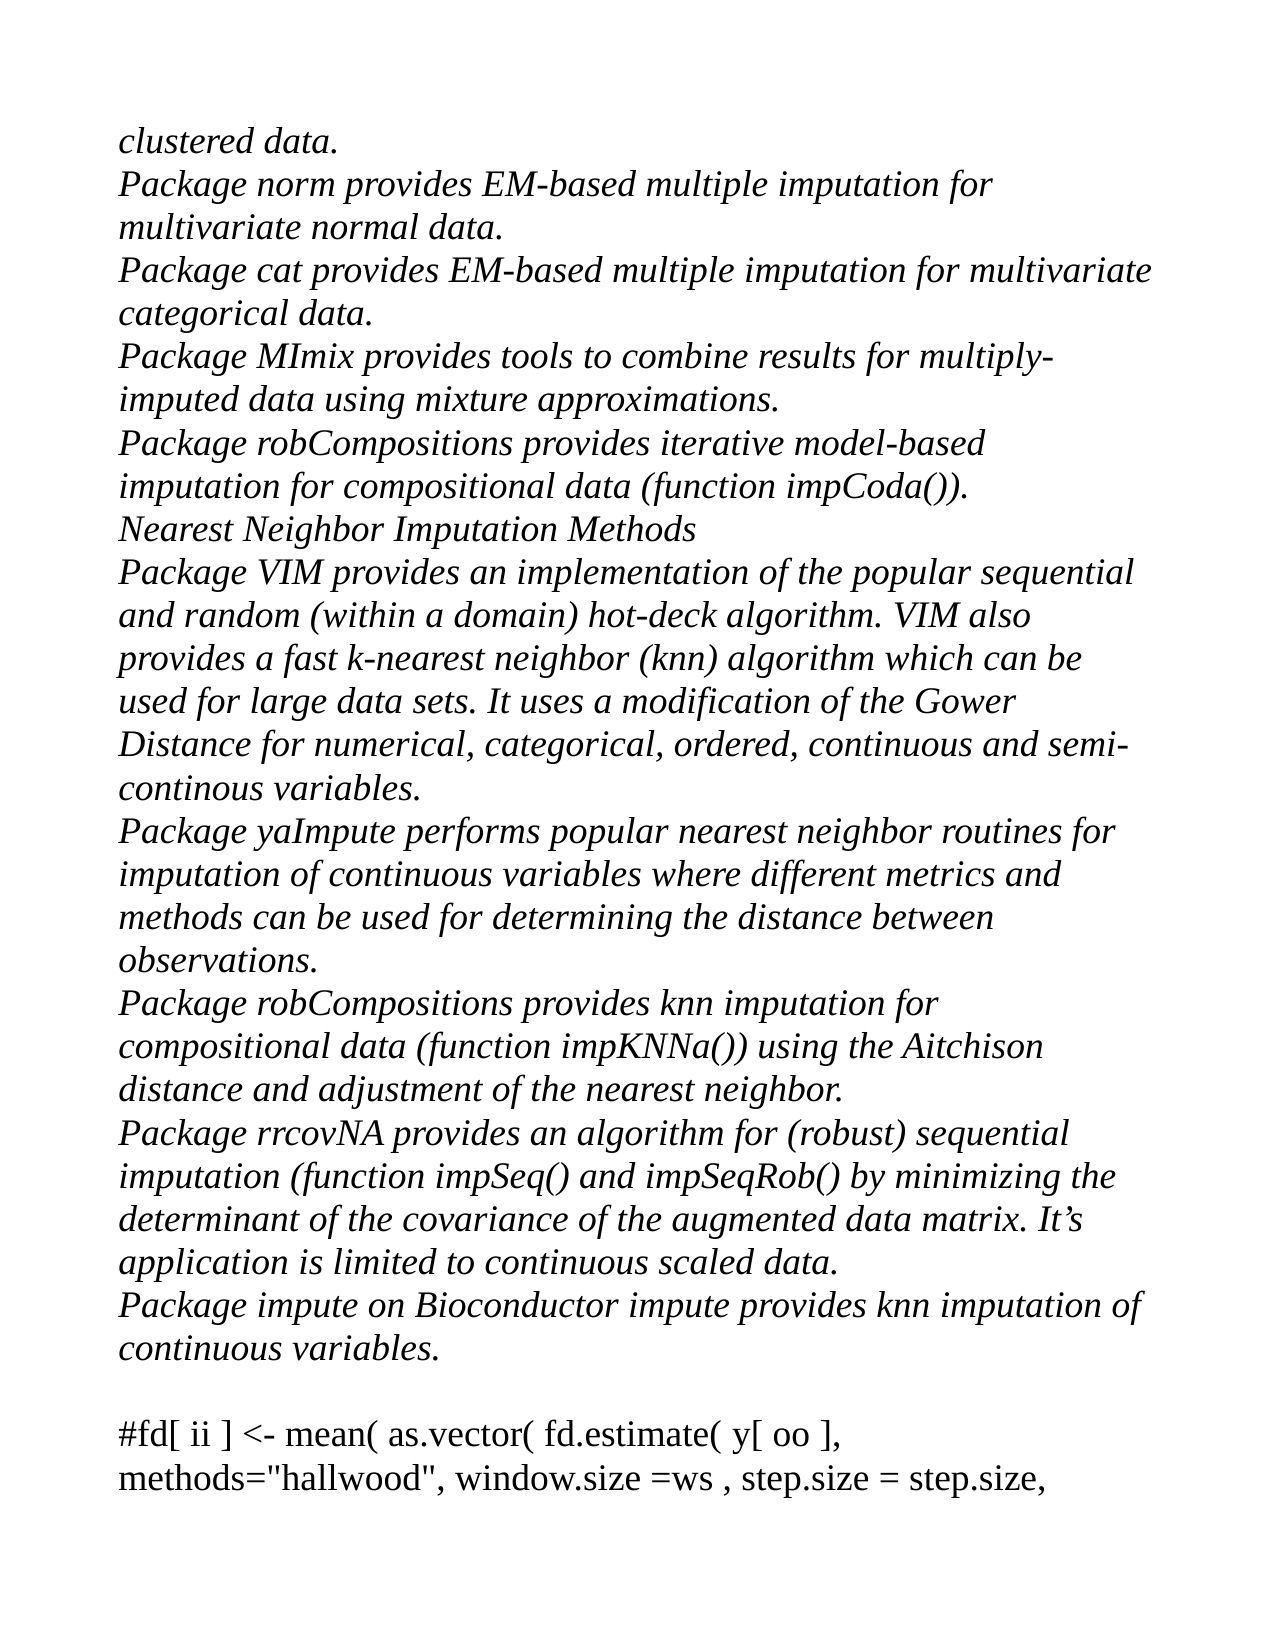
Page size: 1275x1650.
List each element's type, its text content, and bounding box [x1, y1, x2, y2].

text Package VIM provides an implementation of the popular sequential and random (within a domain) hot-deck algorithm. VIM also provides a fast k-nearest neighbor (knn) algorithm which can be used for large data sets. It uses a modification of the Gower Distance for numerical, categorical, ordered, continuous and semi-continous variables. [118, 549, 1157, 808]
text Nearest Neighbor Imputation Methods [118, 506, 1157, 549]
text Package yaImpute performs popular nearest neighbor routines for imputation of continuous variables where different metrics and methods can be used for determining the distance between observations. [118, 808, 1157, 981]
text Package robCompositions provides iterative model-based imputation for compositional data (function impCoda()). [118, 420, 1157, 506]
text Package robCompositions provides knn imputation for compositional data (function impKNNa()) using the Aitchison distance and adjustment of the nearest neighbor. [118, 981, 1157, 1110]
text Package rrcovNA provides an algorithm for (robust) sequential imputation (function impSeq() and impSeqRob() by minimizing the determinant of the covariance of the augmented data matrix. It’s application is limited to continuous scaled data. [118, 1110, 1157, 1282]
text Package MImix provides tools to combine results for multiply-imputed data using mixture approximations. [118, 334, 1157, 420]
text Package impute on Bioconductor impute provides knn imputation of continuous variables. [118, 1282, 1157, 1369]
text Package cat provides EM-based multiple imputation for multivariate categorical data. [118, 247, 1157, 334]
text clustered data. [118, 118, 1157, 161]
text #fd[ ii ] <- mean( as.vector( fd.estimate( y[ oo ], methods="hallwood", window.size =ws , step.size = step.size, [118, 1412, 1157, 1498]
text Package norm provides EM-based multiple imputation for multivariate normal data. [118, 161, 1157, 247]
